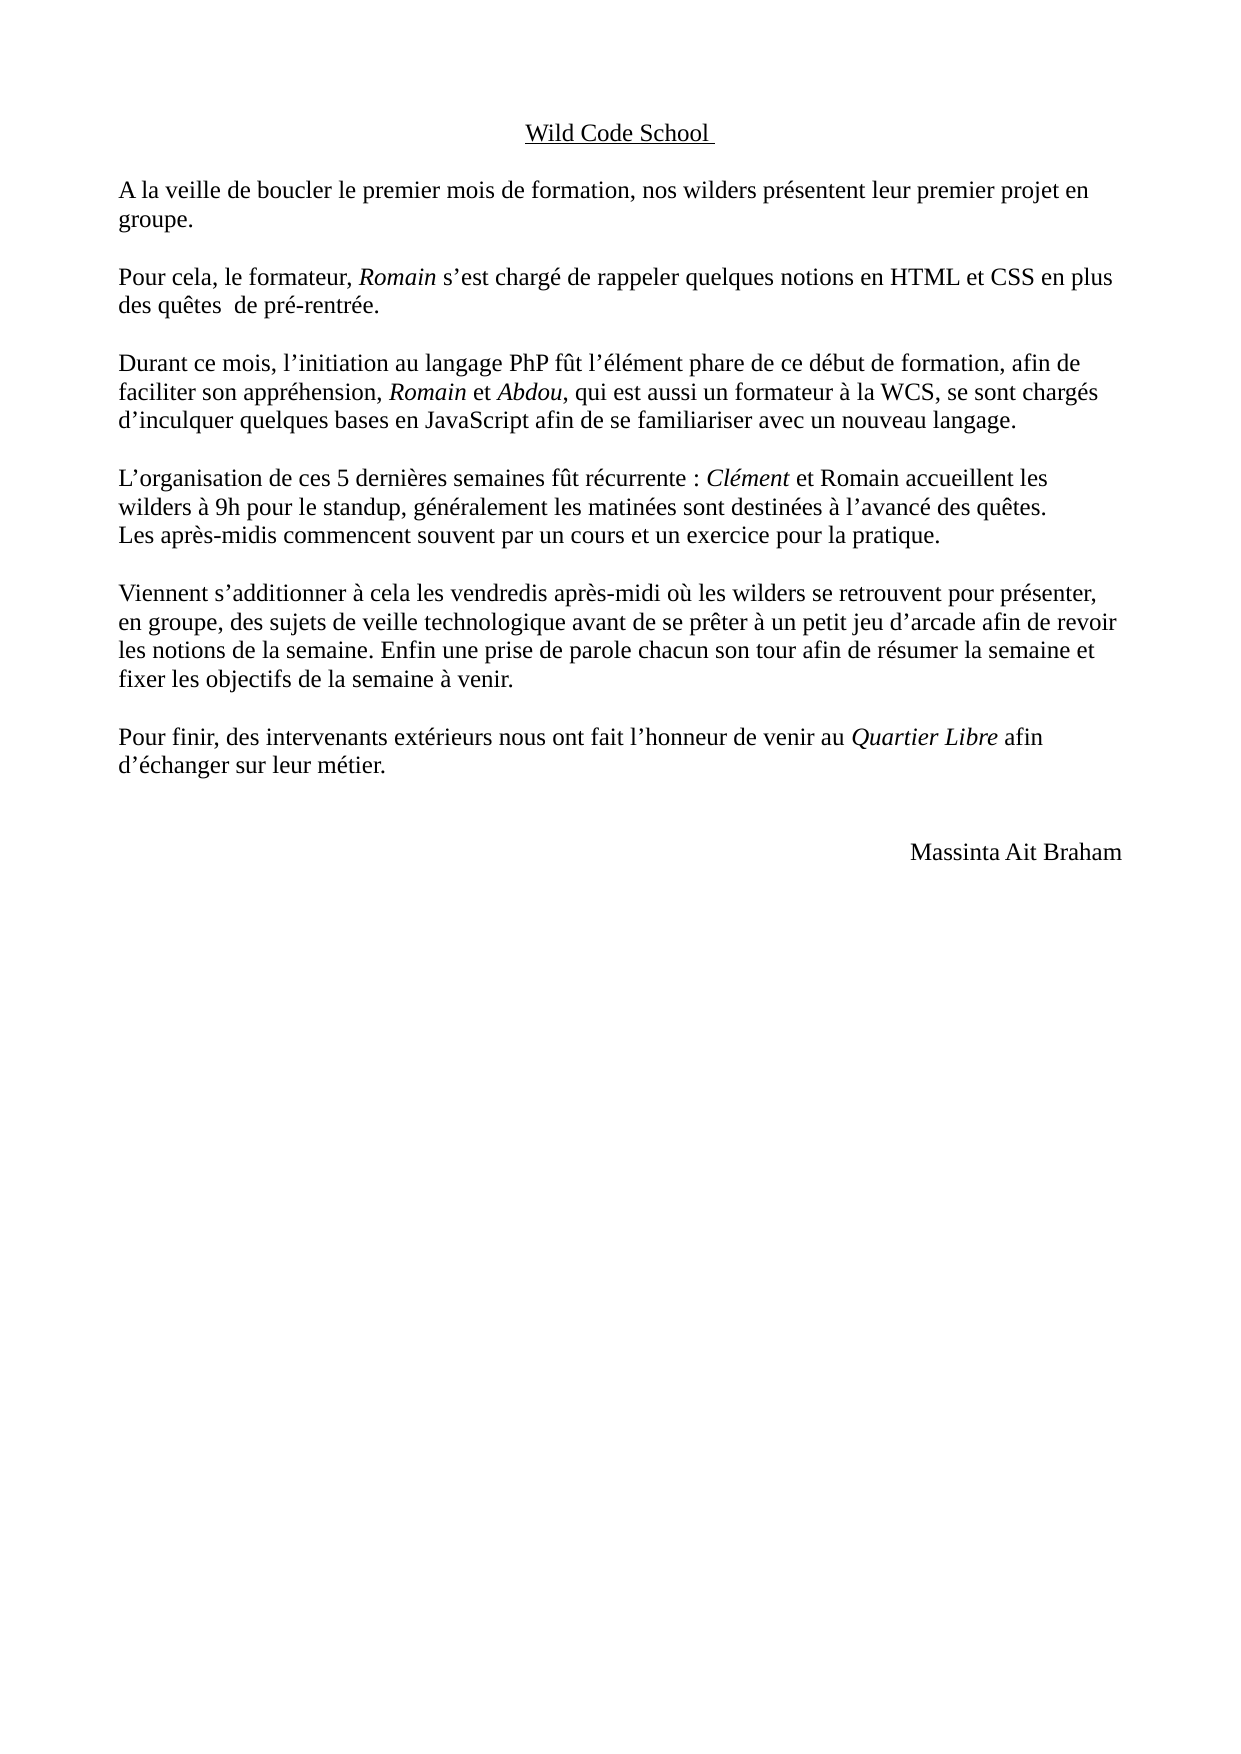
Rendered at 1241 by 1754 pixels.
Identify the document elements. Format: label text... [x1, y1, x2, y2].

text Les après-midis commencent souvent par un cours et un exercice pour la pratique. [118, 521, 1122, 549]
text Pour finir, des intervenants extérieurs nous ont fait l’honneur de venir au Quartier Libre afin d’échanger sur leur métier. [118, 722, 1122, 779]
text L’organisation de ces 5 dernières semaines fût récurrente : Clément et Romain accueillent les wilders à 9h pour le standup, généralement les matinées sont destinées à l’avancé des quêtes. [118, 463, 1122, 521]
text Wild Code School [118, 118, 1122, 147]
text Massinta Ait Braham [118, 837, 1122, 866]
text Durant ce mois, l’initiation au langage PhP fût l’élément phare de ce début de formation, afin de faciliter son appréhension, Romain et Abdou, qui est aussi un formateur à la WCS, se sont chargés d’inculquer quelques bases en JavaScript afin de se familiariser avec un nouveau langage. [118, 348, 1122, 434]
text Viennent s’additionner à cela les vendredis après-midi où les wilders se retrouvent pour présenter, en groupe, des sujets de veille technologique avant de se prêter à un petit jeu d’arcade afin de revoir les notions de la semaine. Enfin une prise de parole chacun son tour afin de résumer la semaine et fixer les objectifs de la semaine à venir. [118, 578, 1122, 693]
text Pour cela, le formateur, Romain s’est chargé de rappeler quelques notions en HTML et CSS en plus des quêtes de pré-rentrée. [118, 262, 1122, 319]
text A la veille de boucler le premier mois de formation, nos wilders présentent leur premier projet en groupe. [118, 176, 1122, 233]
